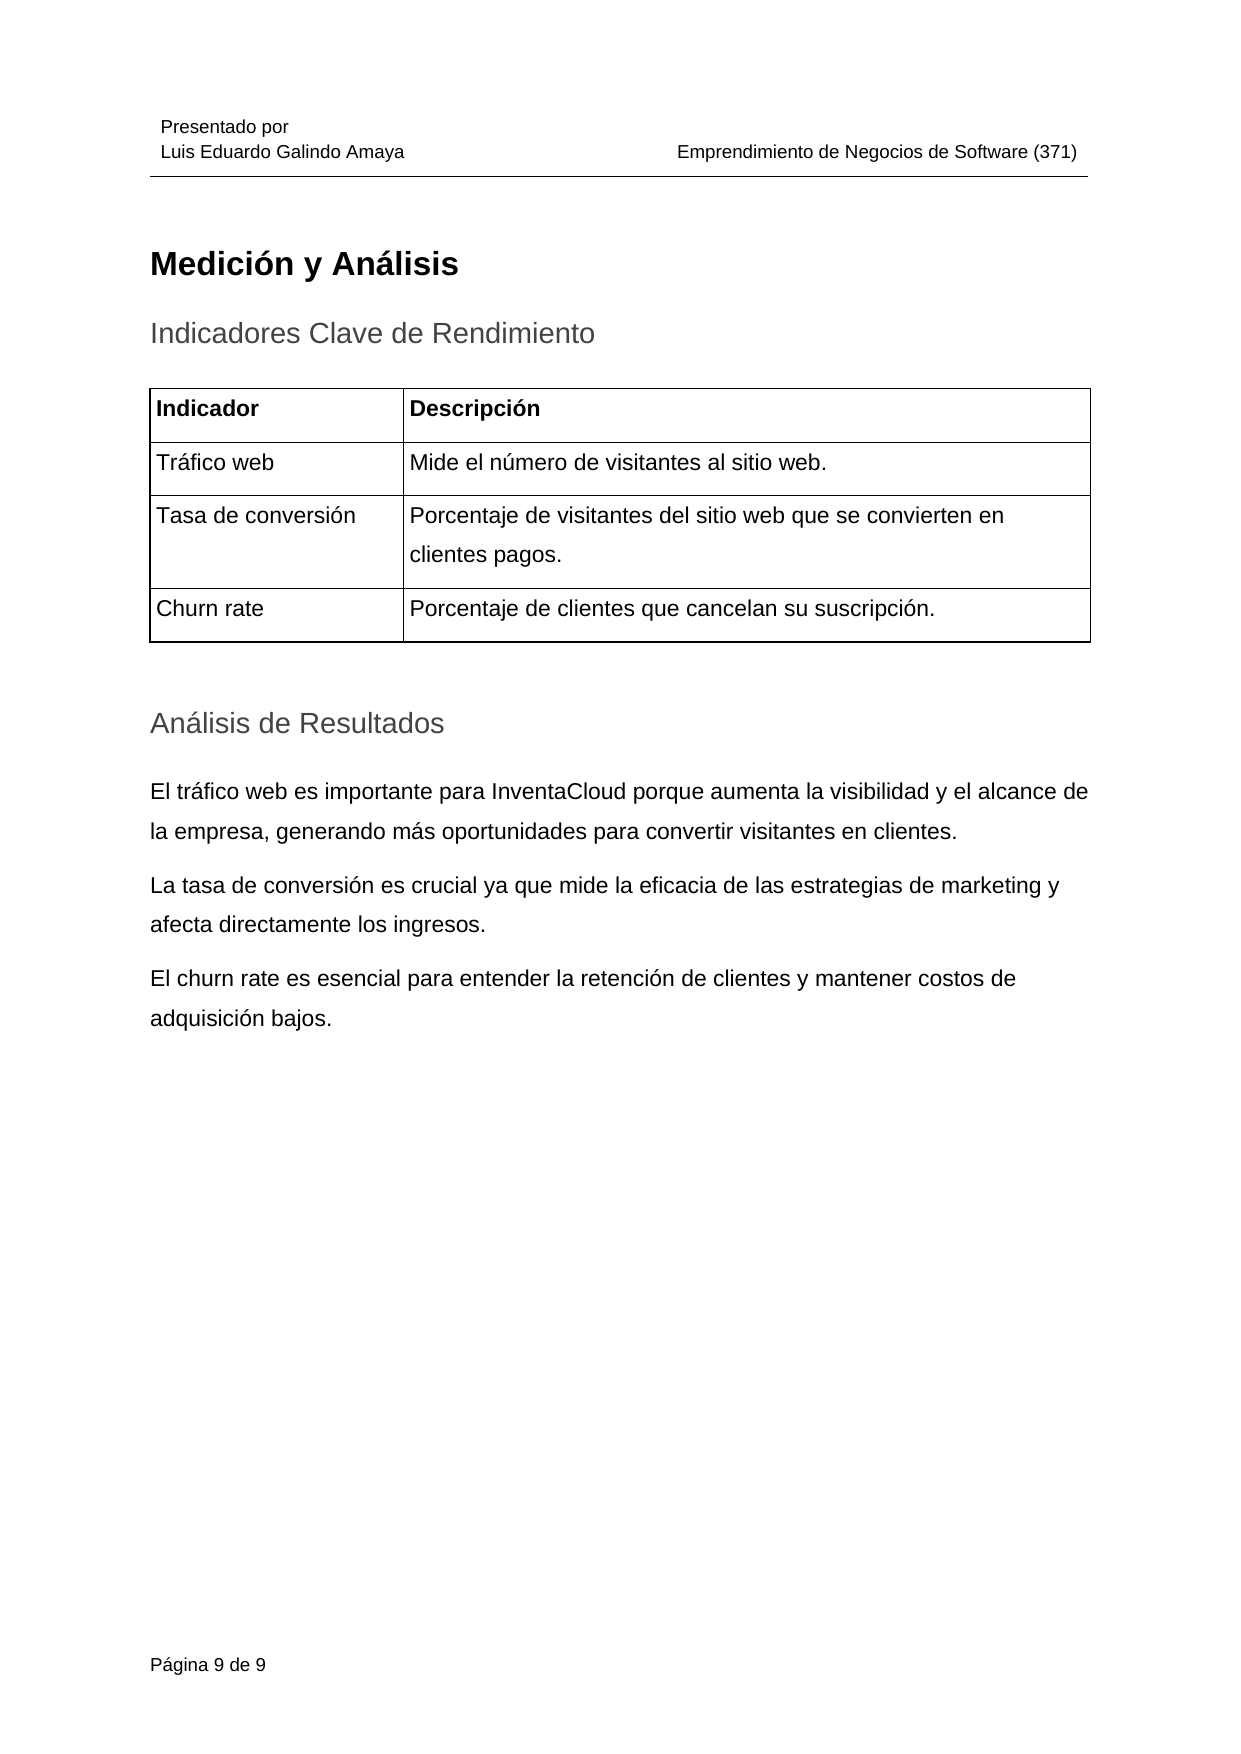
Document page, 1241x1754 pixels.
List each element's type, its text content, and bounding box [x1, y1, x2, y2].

subtitle Indicadores Clave de Rendimiento [150, 316, 1090, 350]
table_cell Churn rate [151, 589, 403, 641]
text El churn rate es esencial para entender la retención de clientes y mantener costos de adquisición bajos. [150, 965, 1090, 1031]
table_cell Tráfico web [151, 443, 403, 495]
subtitle Medición y Análisis [150, 244, 1090, 283]
table_cell Mide el número de visitantes al sitio web. [404, 443, 1090, 495]
table_cell Tasa de conversión [151, 496, 403, 588]
text La tasa de conversión es crucial ya que mide la eficacia de las estrategias de marketing y afecta directamente los ingresos. [150, 872, 1090, 937]
subtitle Análisis de Resultados [150, 706, 1090, 739]
text El tráfico web es importante para InventaCloud porque aumenta la visibilidad y el alcance de la empresa, generando más oportunidades para convertir visitantes en clientes. [150, 778, 1090, 844]
table_cell Porcentaje de clientes que cancelan su suscripción. [404, 589, 1090, 641]
table_header Descripción [404, 389, 1090, 442]
table_cell Porcentaje de visitantes del sitio web que se convierten en clientes pagos. [404, 496, 1090, 588]
table_header Indicador [151, 389, 403, 442]
